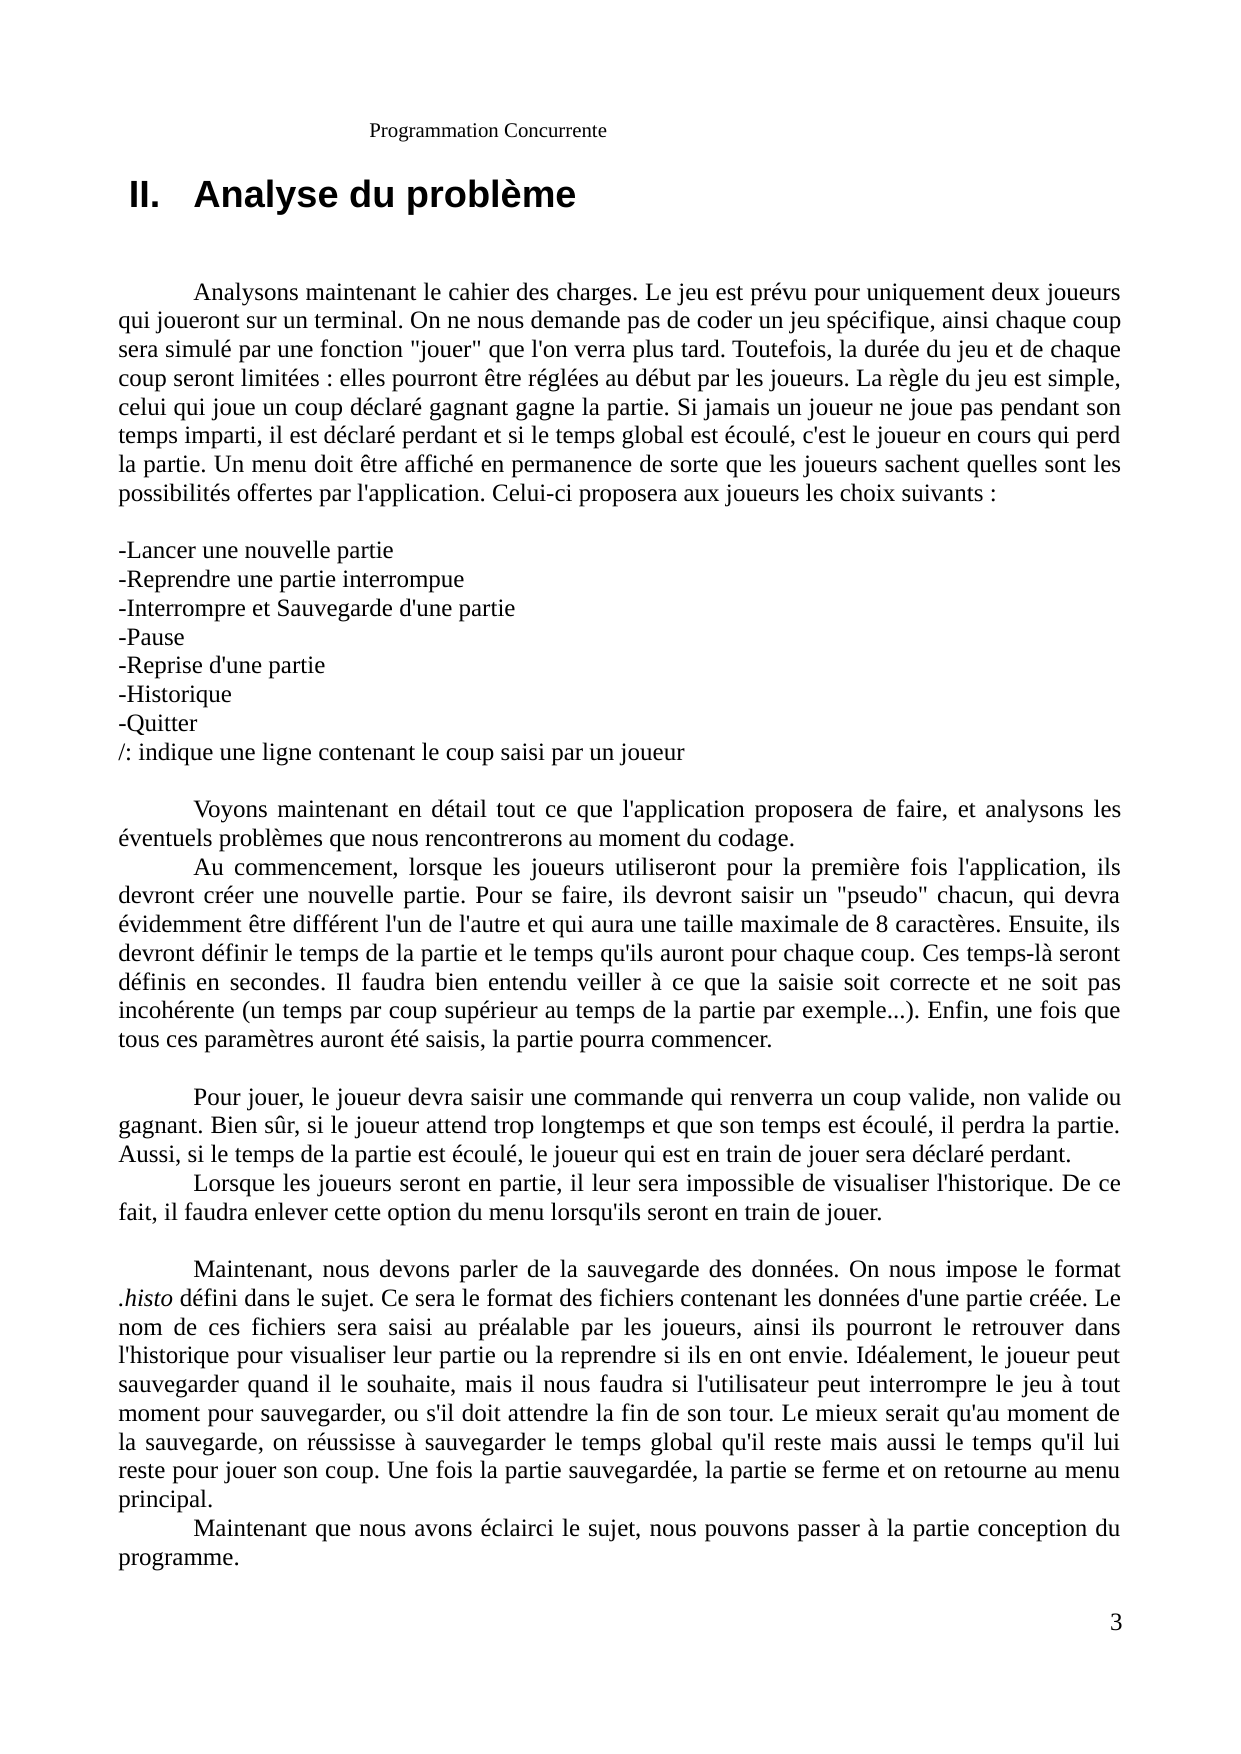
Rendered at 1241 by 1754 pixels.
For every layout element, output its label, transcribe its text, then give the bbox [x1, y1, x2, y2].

text -Pause [118, 622, 1122, 651]
text -Quitter [118, 708, 1122, 737]
text Analysons maintenant le cahier des charges. Le jeu est prévu pour uniquement deux joueurs qui joueront sur un terminal. On ne nous demande pas de coder un jeu spécifique, ainsi chaque coup sera simulé par une fonction "jouer" que l'on verra plus tard. Toutefois, la durée du jeu et de chaque coup seront limitées : elles pourront être réglées au début par les joueurs. La règle du jeu est simple, celui qui joue un coup déclaré gagnant gagne la partie. Si jamais un joueur ne joue pas pendant son temps imparti, il est déclaré perdant et si le temps global est écoulé, c'est le joueur en cours qui perd la partie. Un menu doit être affiché en permanence de sorte que les joueurs sachent quelles sont les possibilités offertes par l'application. Celui-ci proposera aux joueurs les choix suivants : [118, 277, 1122, 507]
text Maintenant que nous avons éclairci le sujet, nous pouvons passer à la partie conception du programme. [118, 1513, 1122, 1571]
text -Historique [118, 679, 1122, 708]
text -Lancer une nouvelle partie [118, 536, 1122, 564]
text Pour jouer, le joueur devra saisir une commande qui renverra un coup valide, non valide ou gagnant. Bien sûr, si le joueur attend trop longtemps et que son temps est écoulé, il perdra la partie. Aussi, si le temps de la partie est écoulé, le joueur qui est en train de jouer sera déclaré perdant. [118, 1082, 1122, 1168]
text /: indique une ligne contenant le coup saisi par un joueur [118, 737, 1122, 766]
text -Interrompre et Sauvegarde d'une partie [118, 593, 1122, 622]
text Maintenant, nous devons parler de la sauvegarde des données. On nous impose le format .histo défini dans le sujet. Ce sera le format des fichiers contenant les données d'une partie créée. Le nom de ces fichiers sera saisi au préalable par les joueurs, ainsi ils pourront le retrouver dans l'historique pour visualiser leur partie ou la reprendre si ils en ont envie. Idéalement, le joueur peut sauvegarder quand il le souhaite, mais il nous faudra si l'utilisateur peut interrompre le jeu à tout moment pour sauvegarder, ou s'il doit attendre la fin de son tour. Le mieux serait qu'au moment de la sauvegarde, on réussisse à sauvegarder le temps global qu'il reste mais aussi le temps qu'il lui reste pour jouer son coup. Une fois la partie sauvegardée, la partie se ferme et on retourne au menu principal. [118, 1254, 1122, 1513]
subtitle Analyse du problème [118, 172, 1122, 215]
text Lorsque les joueurs seront en partie, il leur sera impossible de visualiser l'historique. De ce fait, il faudra enlever cette option du menu lorsqu'ils seront en train de jouer. [118, 1168, 1122, 1226]
text Voyons maintenant en détail tout ce que l'application proposera de faire, et analysons les éventuels problèmes que nous rencontrerons au moment du codage. [118, 794, 1122, 852]
text -Reprendre une partie interrompue [118, 564, 1122, 593]
text Au commencement, lorsque les joueurs utiliseront pour la première fois l'application, ils devront créer une nouvelle partie. Pour se faire, ils devront saisir un "pseudo" chacun, qui devra évidemment être différent l'un de l'autre et qui aura une taille maximale de 8 caractères. Ensuite, ils devront définir le temps de la partie et le temps qu'ils auront pour chaque coup. Ces temps-là seront définis en secondes. Il faudra bien entendu veiller à ce que la saisie soit correcte et ne soit pas incohérente (un temps par coup supérieur au temps de la partie par exemple...). Enfin, une fois que tous ces paramètres auront été saisis, la partie pourra commencer. [118, 852, 1122, 1053]
text -Reprise d'une partie [118, 651, 1122, 679]
